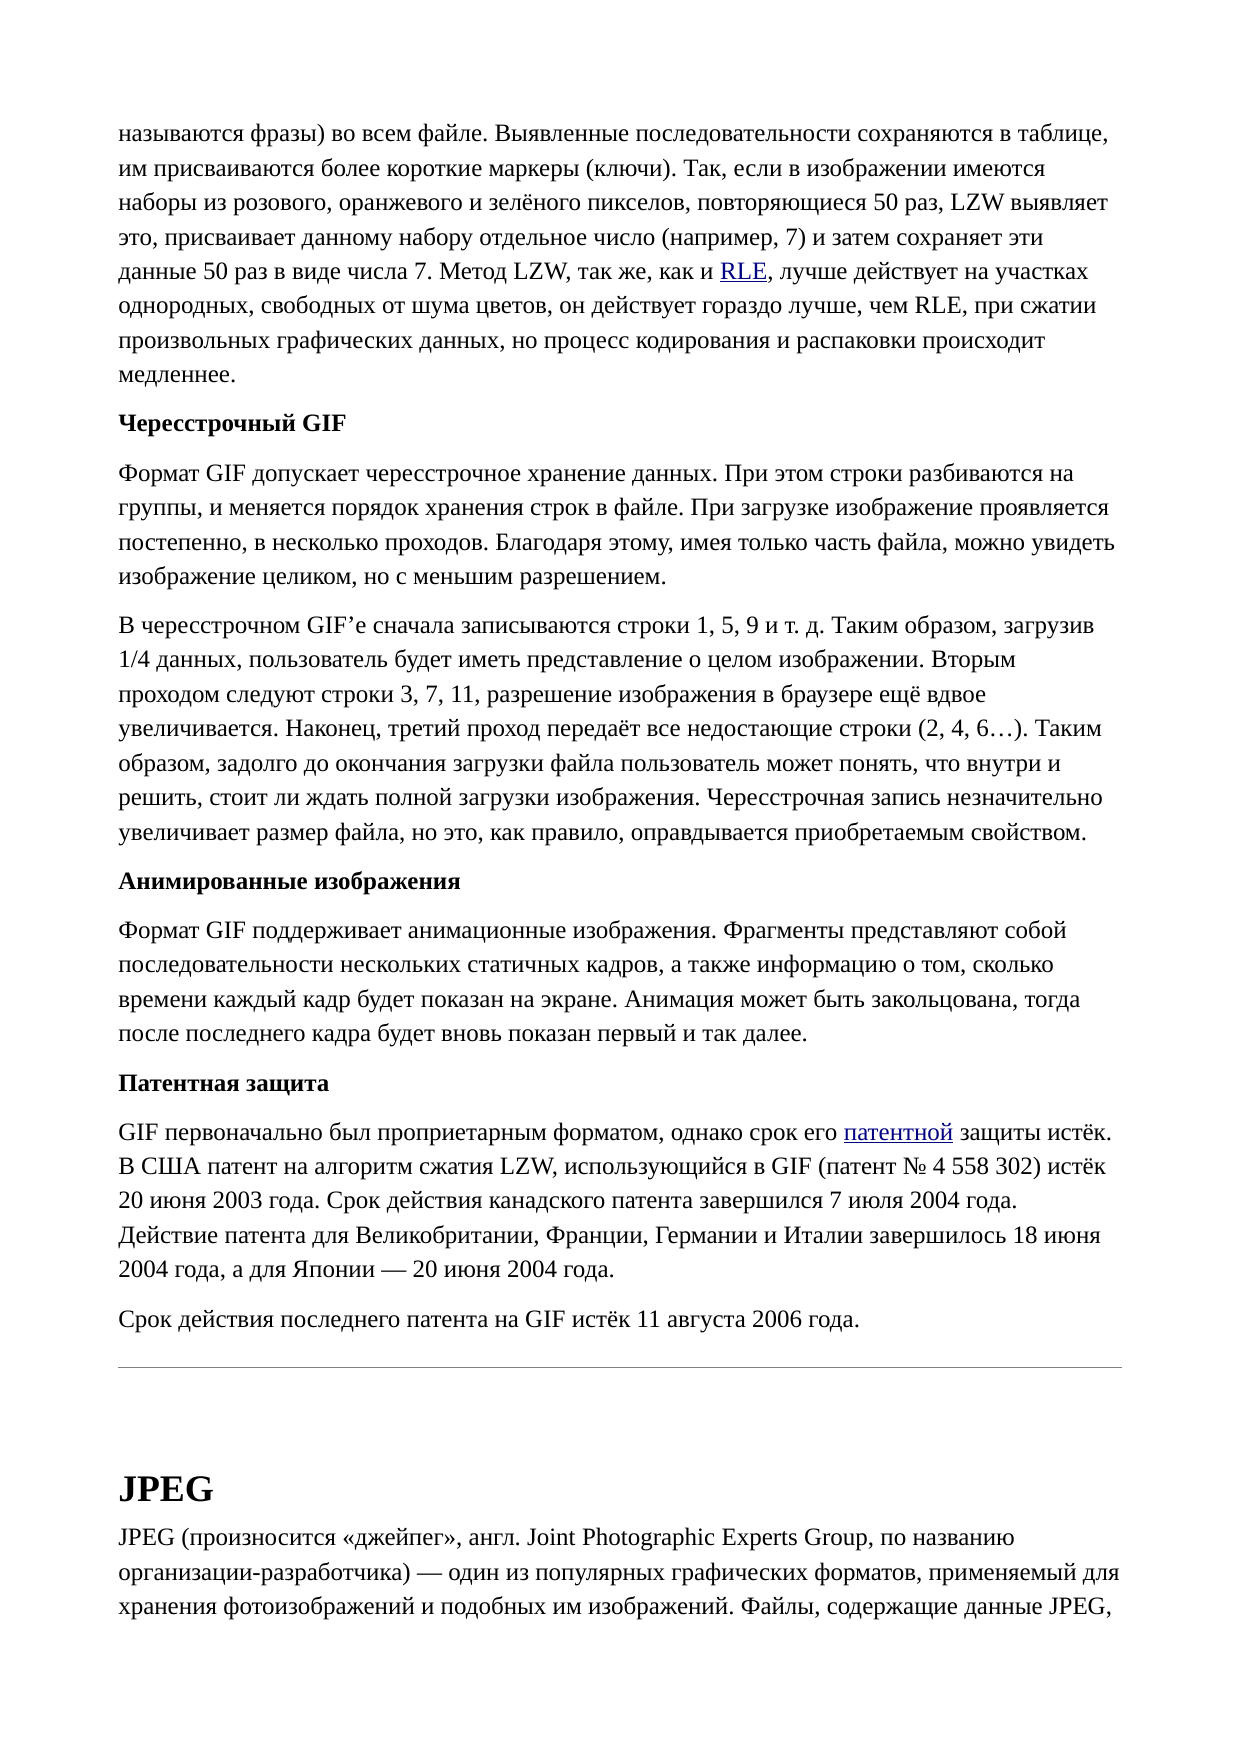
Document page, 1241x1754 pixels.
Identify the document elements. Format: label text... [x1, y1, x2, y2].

text GIF первоначально был проприетарным форматом, однако срок его патентной защиты истёк. В США патент на алгоритм сжатия LZW, использующийся в GIF (патент № 4 558 302) истёк 20 июня 2003 года. Срок действия канадского патента завершился 7 июля 2004 года. Действие патента для Великобритании, Франции, Германии и Италии завершилось 18 июня 2004 года, а для Японии — 20 июня 2004 года. [118, 1117, 1122, 1283]
text Анимированные изображения [118, 866, 1122, 895]
subtitle JPEG [118, 1467, 1122, 1510]
text Патентная защита [118, 1068, 1122, 1096]
text называются фразы) во всем файле. Выявленные последовательности сохраняются в таблице, им присваиваются более короткие маркеры (ключи). Так, если в изображении имеются наборы из розового, оранжевого и зелёного пикселов, повторяющиеся 50 раз, LZW выявляет это, присваивает данному набору отдельное число (например, 7) и затем сохраняет эти данные 50 раз в виде числа 7. Метод LZW, так же, как и RLE, лучше действует на участках однородных, свободных от шума цветов, он действует гораздо лучше, чем RLE, при сжатии произвольных графических данных, но процесс кодирования и распаковки происходит медленнее. [118, 118, 1122, 388]
text Формат GIF поддерживает анимационные изображения. Фрагменты представляют собой последовательности нескольких статичных кадров, а также информацию о том, сколько времени каждый кадр будет показан на экране. Анимация может быть закольцована, тогда после последнего кадра будет вновь показан первый и так далее. [118, 915, 1122, 1047]
text Срок действия последнего патента на GIF истёк 11 августа 2006 года. [118, 1304, 1122, 1332]
text JPEG (произносится «джейпег», англ. Joint Photographic Experts Group, по названию организации-разработчика) — один из популярных графических форматов, применяемый для хранения фотоизображений и подобных им изображений. Файлы, содержащие данные JPEG, [118, 1522, 1122, 1620]
text Формат GIF допускает чересстрочное хранение данных. При этом строки разбиваются на группы, и меняется порядок хранения строк в файле. При загрузке изображение проявляется постепенно, в несколько проходов. Благодаря этому, имея только часть файла, можно увидеть изображение целиком, но с меньшим разрешением. [118, 458, 1122, 590]
text Чересстрочный GIF [118, 408, 1122, 437]
text В чересстрочном GIF’е сначала записываются строки 1, 5, 9 и т. д. Таким образом, загрузив 1/4 данных, пользователь будет иметь представление о целом изображении. Вторым проходом следуют строки 3, 7, 11, разрешение изображения в браузере ещё вдвое увеличивается. Наконец, третий проход передаёт все недостающие строки (2, 4, 6…). Таким образом, задолго до окончания загрузки файла пользователь может понять, что внутри и решить, стоит ли ждать полной загрузки изображения. Чересстрочная запись незначительно увеличивает размер файла, но это, как правило, оправдывается приобретаемым свойством. [118, 610, 1122, 846]
